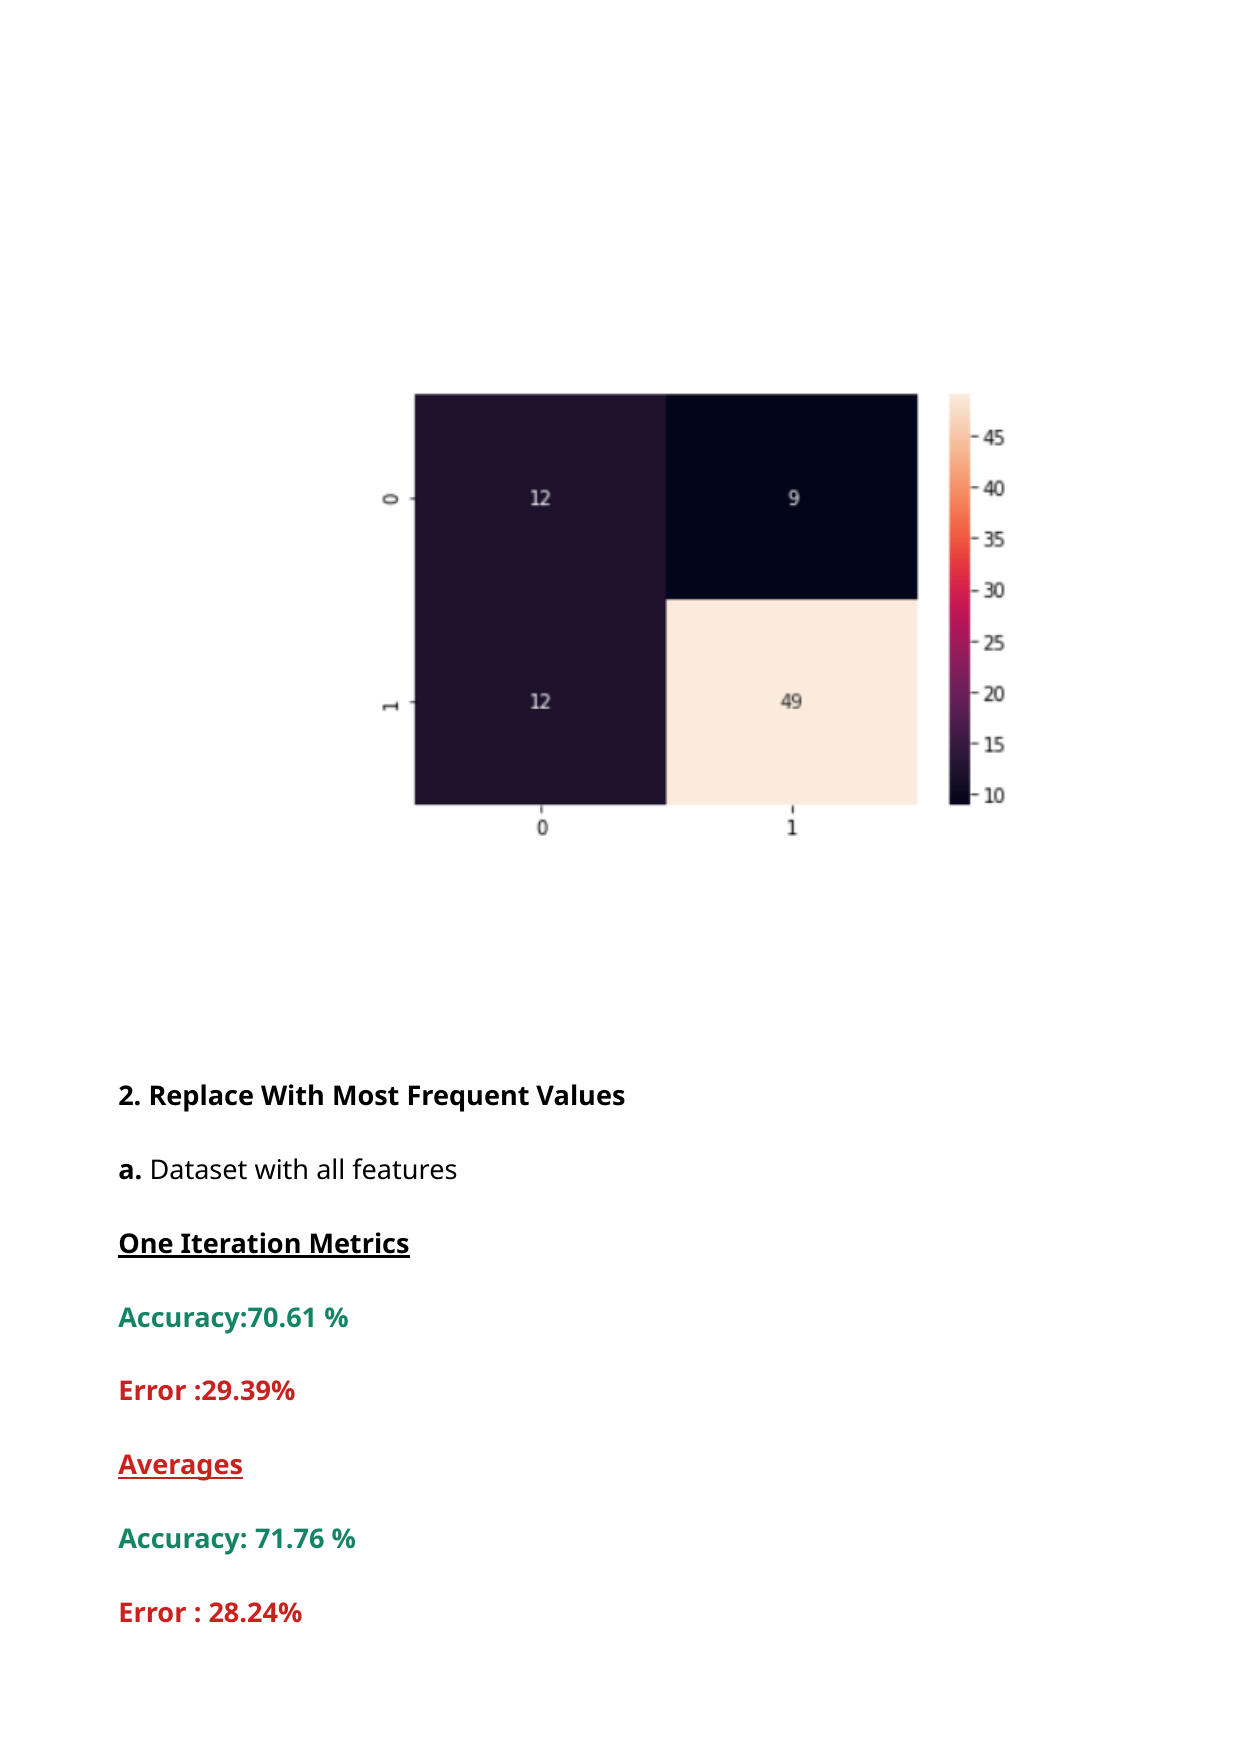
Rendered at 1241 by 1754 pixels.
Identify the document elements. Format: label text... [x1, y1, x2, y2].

text Error : 28.24% [118, 1593, 1122, 1630]
text a. Dataset with all features [118, 1151, 1122, 1187]
text One Iteration Metrics [118, 1224, 1122, 1261]
text Averages [118, 1446, 1122, 1482]
text Accuracy:70.61 % [118, 1298, 1122, 1335]
text Error :29.39% [118, 1372, 1122, 1409]
picture [345, 372, 1066, 869]
text 2. Replace With Most Frequent Values [118, 1077, 1122, 1114]
text Accuracy: 71.76 % [118, 1519, 1122, 1556]
